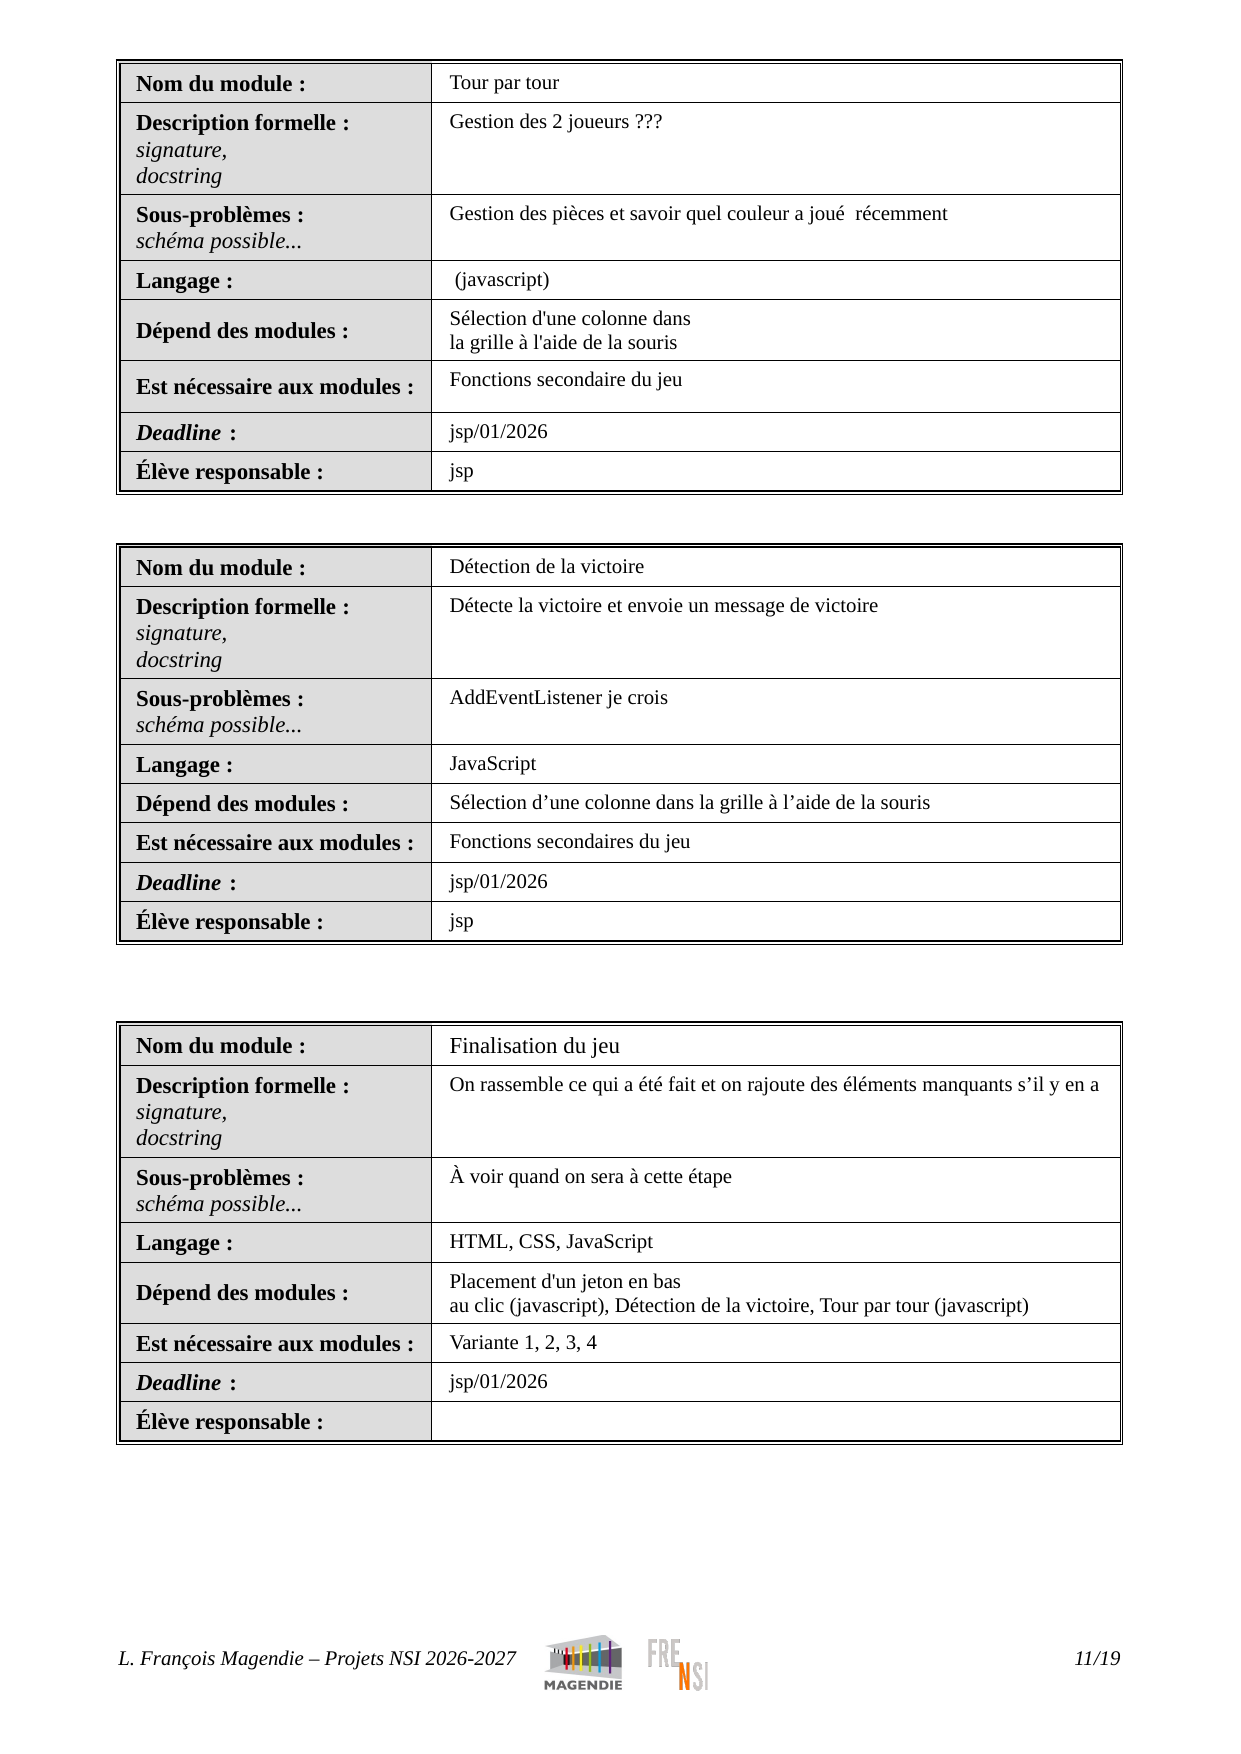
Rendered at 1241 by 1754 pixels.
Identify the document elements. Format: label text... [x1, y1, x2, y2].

table_cell Deadline : [121, 1363, 431, 1401]
table_cell Est nécessaire aux modules : [121, 1324, 431, 1362]
table_cell Deadline : [121, 863, 431, 901]
table_cell Sous-problèmes : schéma possible... [121, 195, 431, 260]
table_cell Élève responsable : [121, 452, 431, 490]
table_cell Dépend des modules : [121, 784, 431, 822]
table_cell jsp [432, 902, 1120, 940]
table_cell Description formelle : signature, docstring [121, 587, 431, 678]
picture [648, 1639, 708, 1691]
table_cell Est nécessaire aux modules : [121, 361, 431, 412]
table_cell Fonctions secondaires du jeu [432, 823, 1120, 862]
table_cell Sélection d’une colonne dans la grille à l’aide de la souris [432, 784, 1120, 822]
table_header Détection de la victoire [432, 548, 1120, 586]
table_cell Langage : [121, 1223, 431, 1262]
table_cell À voir quand on sera à cette étape [432, 1158, 1120, 1222]
table_cell Sous-problèmes : schéma possible... [121, 1158, 431, 1222]
table_cell Placement d'un jeton en bas au clic (javascript), Détection de la victoire, Tour par tour (javascript) [432, 1263, 1120, 1323]
table_cell jsp [432, 452, 1120, 490]
table_header Finalisation du jeu [432, 1026, 1120, 1065]
table_cell On rassemble ce qui a été fait et on rajoute des éléments manquants s’il y en a [432, 1066, 1120, 1157]
table_cell Dépend des modules : [121, 1263, 431, 1323]
table_cell Est nécessaire aux modules : [121, 823, 431, 862]
picture [532, 1635, 633, 1695]
table_cell Deadline : [121, 413, 431, 451]
table_header Tour par tour [432, 64, 1120, 102]
table_header Nom du module : [121, 1026, 431, 1065]
table_cell Détecte la victoire et envoie un message de victoire [432, 587, 1120, 678]
table_cell HTML, CSS, JavaScript [432, 1223, 1120, 1262]
table_cell (javascript) [432, 261, 1120, 299]
table_cell Description formelle : signature, docstring [121, 1066, 431, 1157]
table_cell Variante 1, 2, 3, 4 [432, 1324, 1120, 1362]
table_cell Gestion des pièces et savoir quel couleur a joué récemment [432, 195, 1120, 260]
table_header Nom du module : [121, 64, 431, 102]
table_cell Gestion des 2 joueurs ??? [432, 103, 1120, 194]
table_cell AddEventListener je crois [432, 679, 1120, 744]
table_cell JavaScript [432, 745, 1120, 783]
table_header Nom du module : [121, 548, 431, 586]
table_cell Élève responsable : [121, 1402, 431, 1440]
table_cell jsp/01/2026 [432, 863, 1120, 901]
table_cell Fonctions secondaire du jeu [432, 361, 1120, 412]
table_cell Sélection d'une colonne dans la grille à l'aide de la souris [432, 300, 1120, 360]
table_cell jsp/01/2026 [432, 1363, 1120, 1401]
table_cell Langage : [121, 261, 431, 299]
table_cell jsp/01/2026 [432, 413, 1120, 451]
table_cell Dépend des modules : [121, 300, 431, 360]
table_cell Langage : [121, 745, 431, 783]
table_cell [432, 1402, 1120, 1440]
table_cell Élève responsable : [121, 902, 431, 940]
table_cell Description formelle : signature, docstring [121, 103, 431, 194]
table_cell Sous-problèmes : schéma possible... [121, 679, 431, 744]
